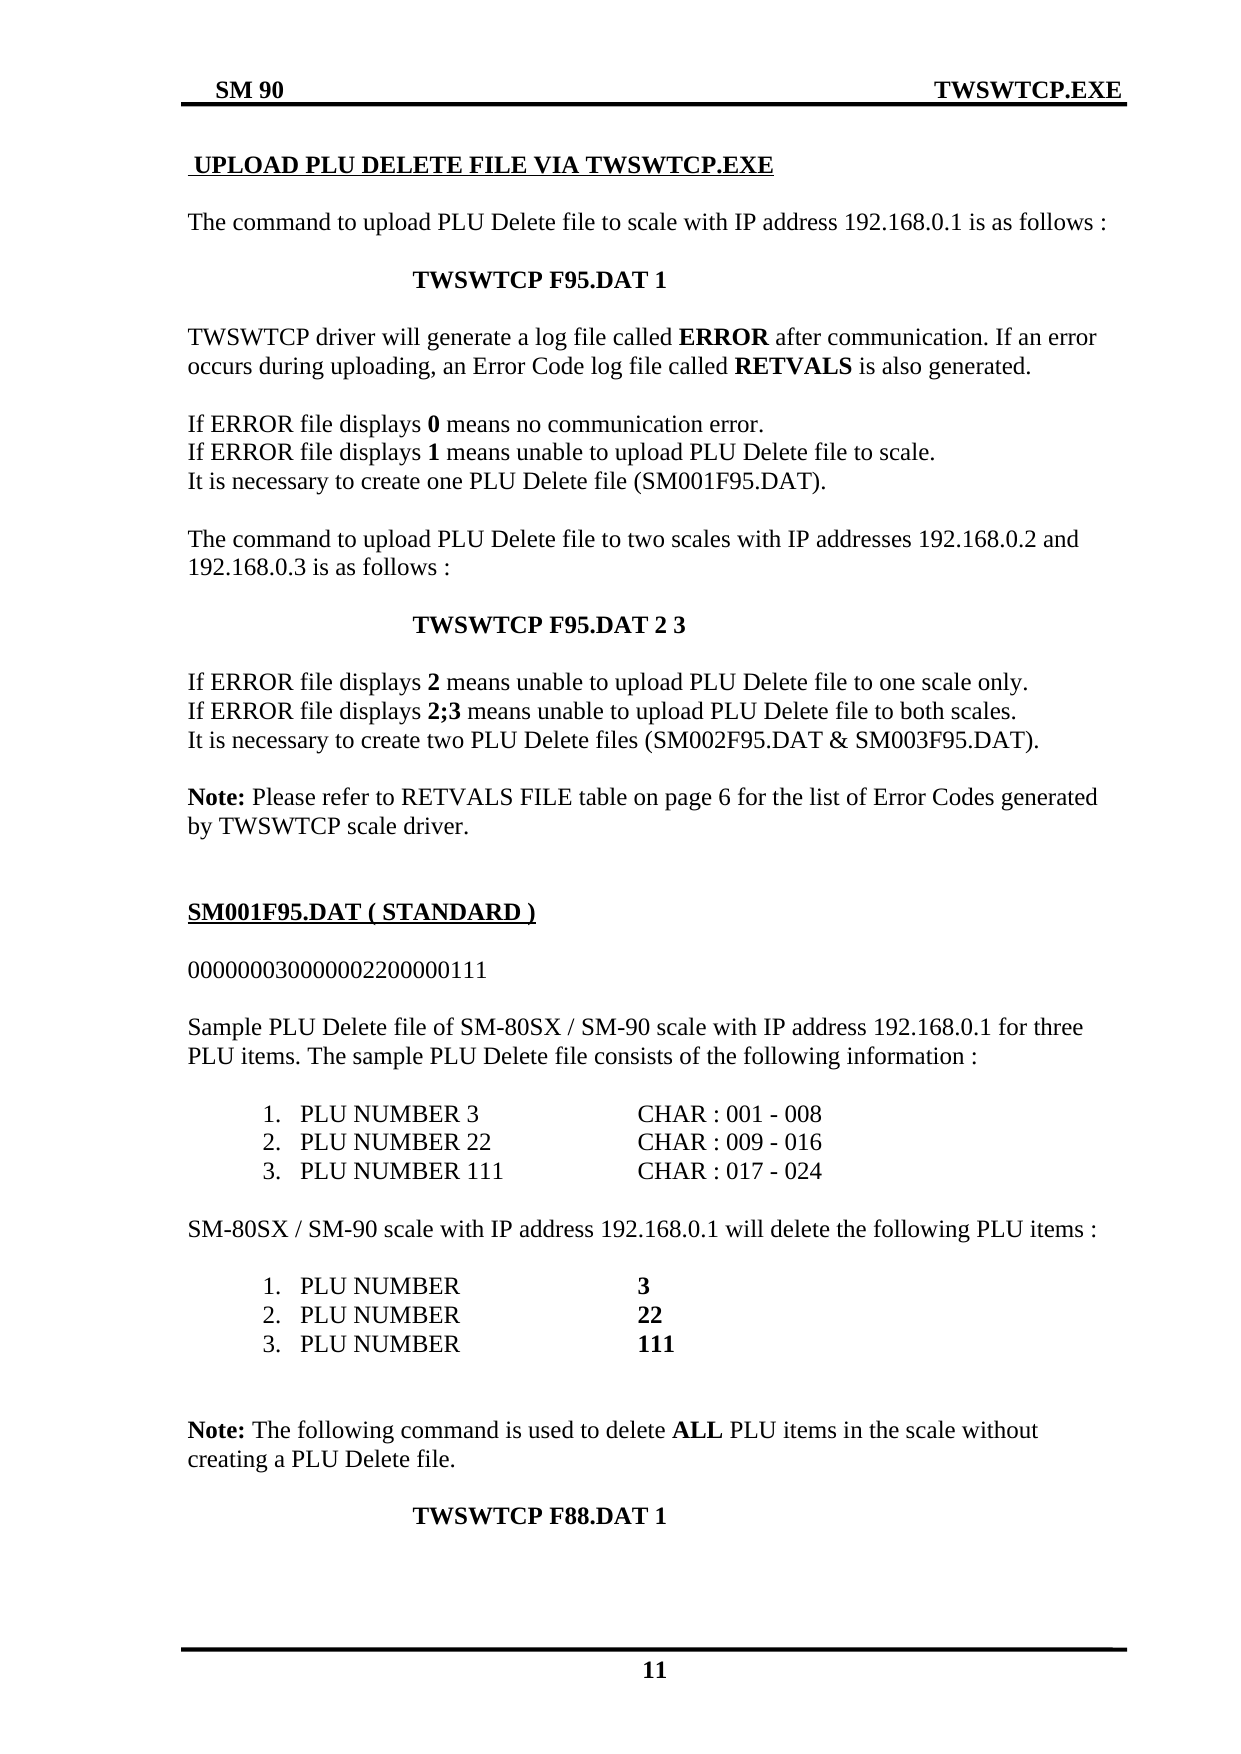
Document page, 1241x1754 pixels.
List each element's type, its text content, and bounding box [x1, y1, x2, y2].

text TWSWTCP F95.DAT 2 3 [337, 610, 1122, 639]
list PLU NUMBER 3 [262, 1271, 1122, 1300]
text It is necessary to create one PLU Delete file (SM001F95.DAT). [187, 466, 1122, 495]
list PLU NUMBER 111 CHAR : 017 - 024 [262, 1156, 1122, 1185]
text SM001F95.DAT ( STANDARD ) [187, 897, 1122, 926]
list PLU NUMBER 22 CHAR : 009 - 016 [262, 1127, 1122, 1156]
text UPLOAD PLU DELETE FILE VIA TWSWTCP.EXE [187, 150, 1122, 179]
list PLU NUMBER 3 CHAR : 001 - 008 [262, 1099, 1122, 1127]
text If ERROR file displays 1 means unable to upload PLU Delete file to scale. [187, 437, 1122, 466]
text TWSWTCP F88.DAT 1 [337, 1501, 1122, 1530]
text 000000030000002200000111 [187, 955, 1122, 984]
text Note: Please refer to RETVALS FILE table on page 6 for the list of Error Codes generated by TWSWTCP scale driver. [187, 782, 1122, 840]
text If ERROR file displays 2 means unable to upload PLU Delete file to one scale only. [187, 667, 1122, 696]
text TWSWTCP F95.DAT 1 [337, 265, 1122, 294]
text TWSWTCP driver will generate a log file called ERROR after communication. If an error occurs during uploading, an Error Code log file called RETVALS is also generated. [187, 322, 1122, 380]
text The command to upload PLU Delete file to scale with IP address 192.168.0.1 is as follows : [187, 207, 1122, 236]
list PLU NUMBER 22 [262, 1300, 1122, 1329]
text SM-80SX / SM-90 scale with IP address 192.168.0.1 will delete the following PLU items : [187, 1214, 1122, 1242]
text If ERROR file displays 0 means no communication error. [187, 409, 1122, 437]
text The command to upload PLU Delete file to two scales with IP addresses 192.168.0.2 and 192.168.0.3 is as follows : [187, 524, 1122, 581]
text Note: The following command is used to delete ALL PLU items in the scale without creating a PLU Delete file. [187, 1415, 1122, 1472]
list PLU NUMBER 111 [262, 1329, 1122, 1357]
text It is necessary to create two PLU Delete files (SM002F95.DAT & SM003F95.DAT). [187, 725, 1122, 754]
text If ERROR file displays 2;3 means unable to upload PLU Delete file to both scales. [187, 696, 1122, 725]
text Sample PLU Delete file of SM-80SX / SM-90 scale with IP address 192.168.0.1 for three PLU items. The sample PLU Delete file consists of the following information : [187, 1012, 1122, 1070]
